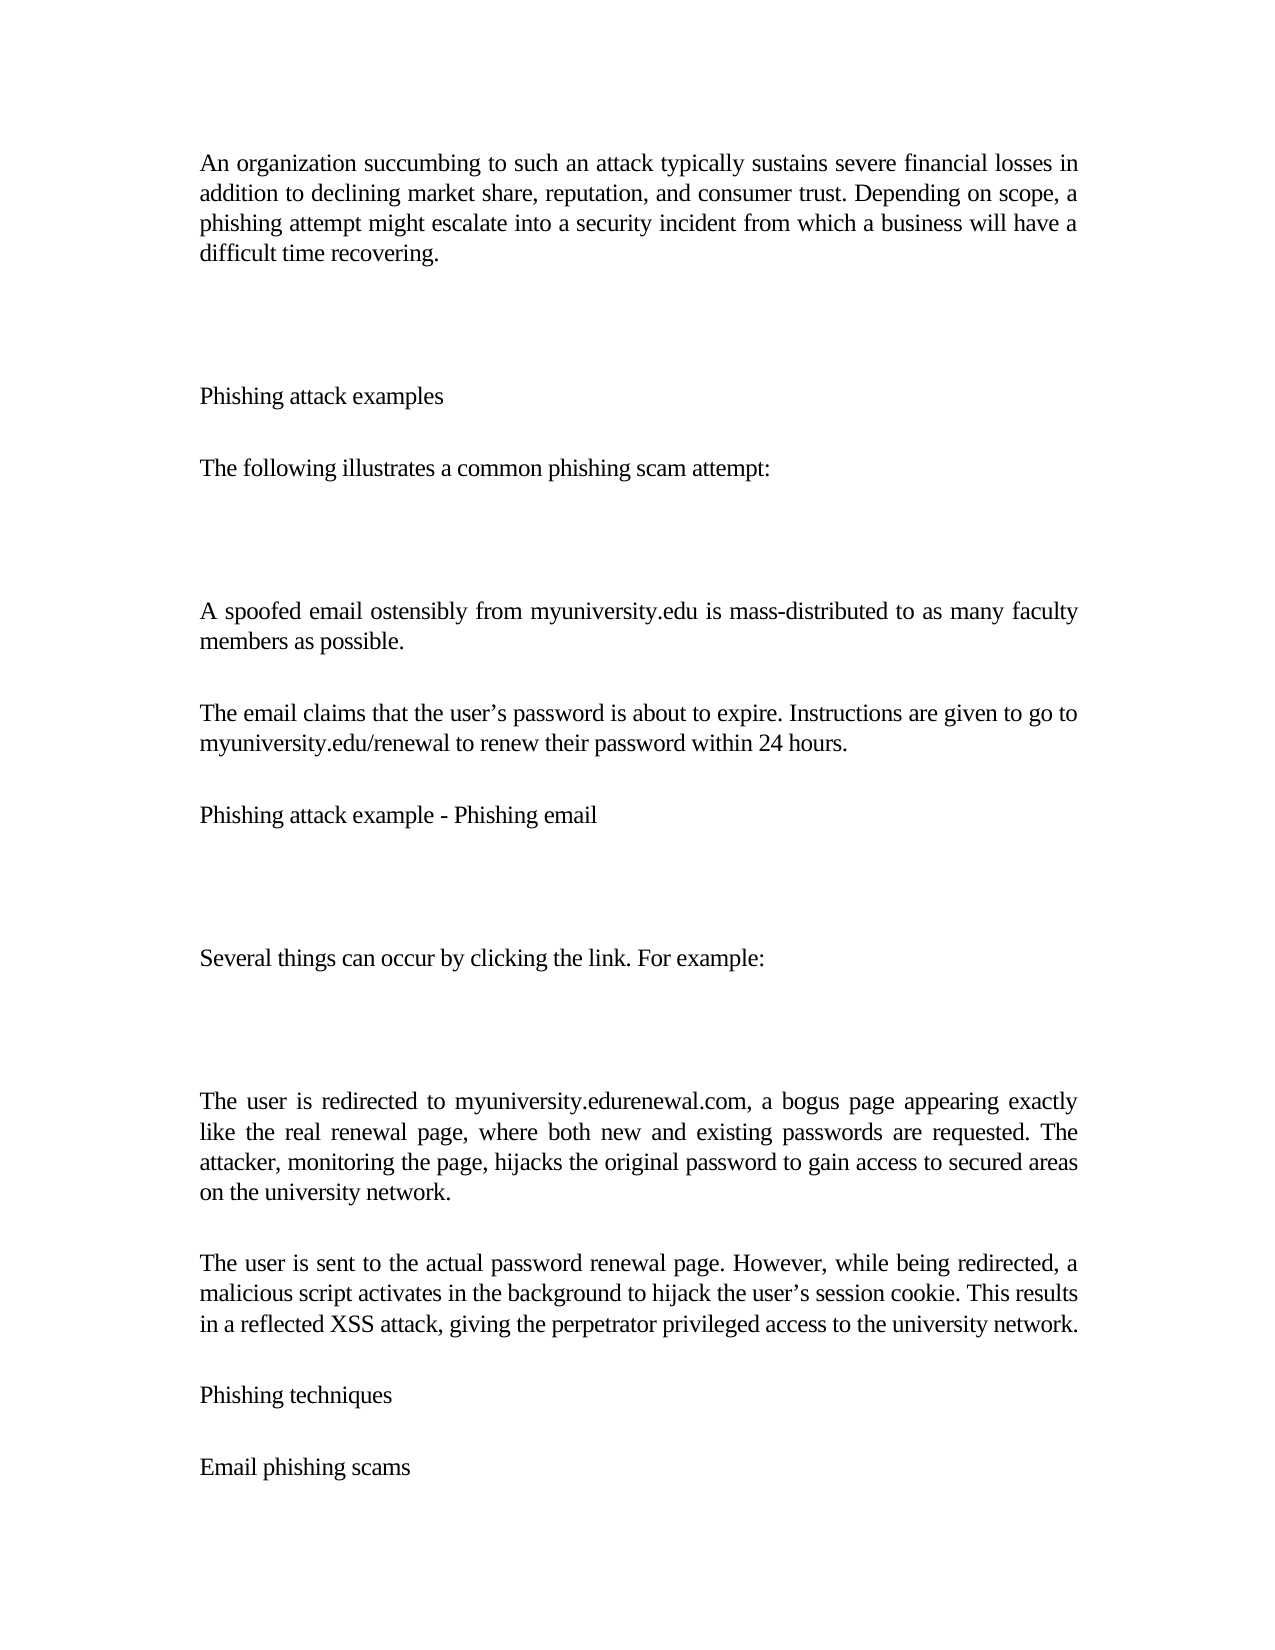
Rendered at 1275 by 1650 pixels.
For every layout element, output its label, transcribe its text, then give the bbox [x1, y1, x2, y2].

text Phishing attack examples [199, 381, 1079, 410]
text The user is sent to the actual password renewal page. However, while being redirected, a malicious script activates in the background to hijack the user’s session cookie. This results in a reflected XSS attack, giving the perpetrator privileged access to the university network. [199, 1248, 1079, 1337]
text An organization succumbing to such an attack typically sustains severe financial losses in addition to declining market share, reputation, and consumer trust. Depending on scope, a phishing attempt might escalate into a security incident from which a business will have a difficult time recovering. [199, 148, 1079, 267]
text Phishing attack example - Phishing email [199, 800, 1079, 828]
text Email phishing scams [199, 1452, 1079, 1481]
text The user is redirected to myuniversity.edurenewal.com, a bogus page appearing exactly like the real renewal page, where both new and existing passwords are requested. The attacker, monitoring the page, hijacks the original password to gain access to secured areas on the university network. [199, 1086, 1079, 1206]
text The email claims that the user’s password is about to expire. Instructions are given to go to myuniversity.edu/renewal to renew their password within 24 hours. [199, 698, 1079, 757]
text Phishing techniques [199, 1380, 1079, 1409]
text Several things can occur by clicking the link. For example: [199, 943, 1079, 972]
text The following illustrates a common phishing scam attempt: [199, 453, 1079, 482]
text A spoofed email ostensibly from myuniversity.edu is mass-distributed to as many faculty members as possible. [199, 596, 1079, 655]
